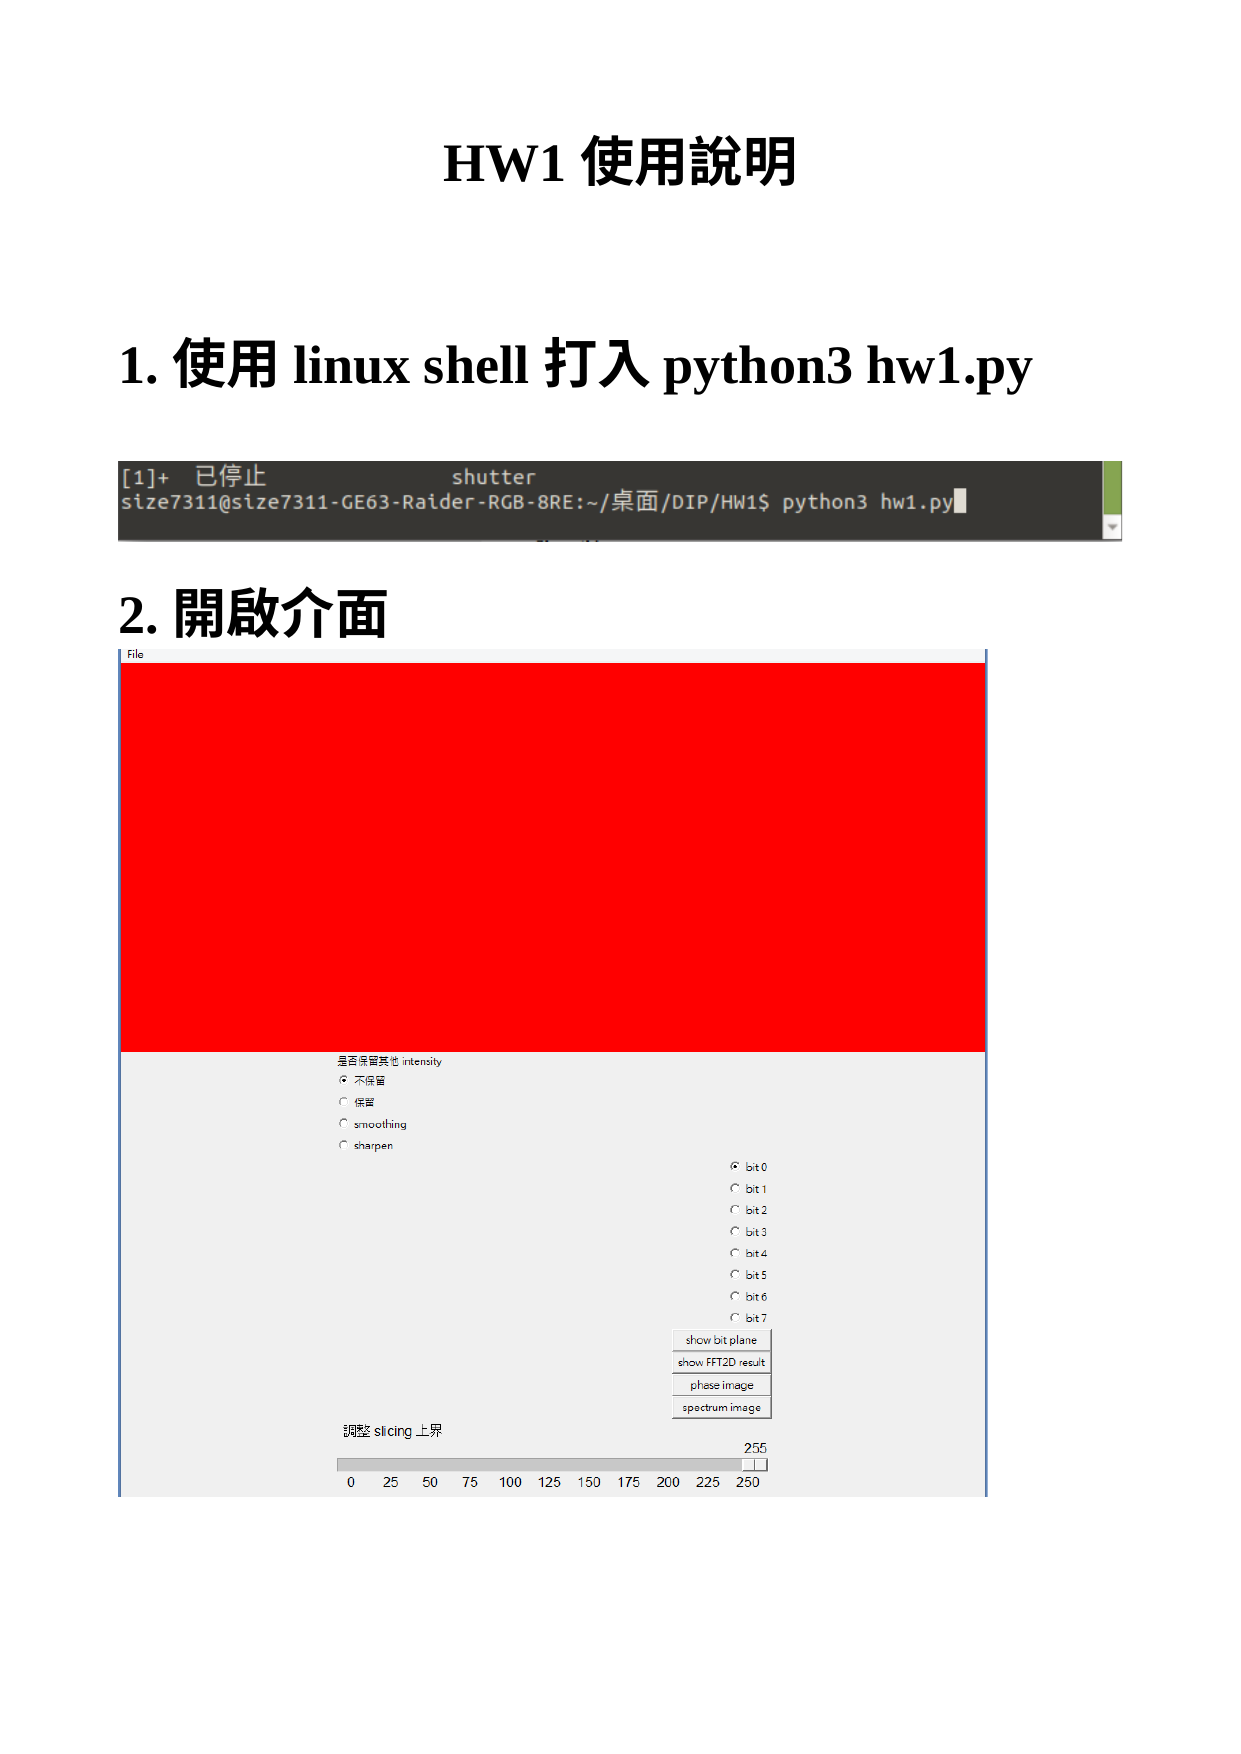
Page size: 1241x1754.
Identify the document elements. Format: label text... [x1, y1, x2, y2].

text HW1 使用說明 [118, 118, 1122, 197]
text 1. 使用 linux shell 打入 python3 hw1.py [118, 321, 1122, 399]
text 2. 開啟介面 [118, 571, 1122, 649]
